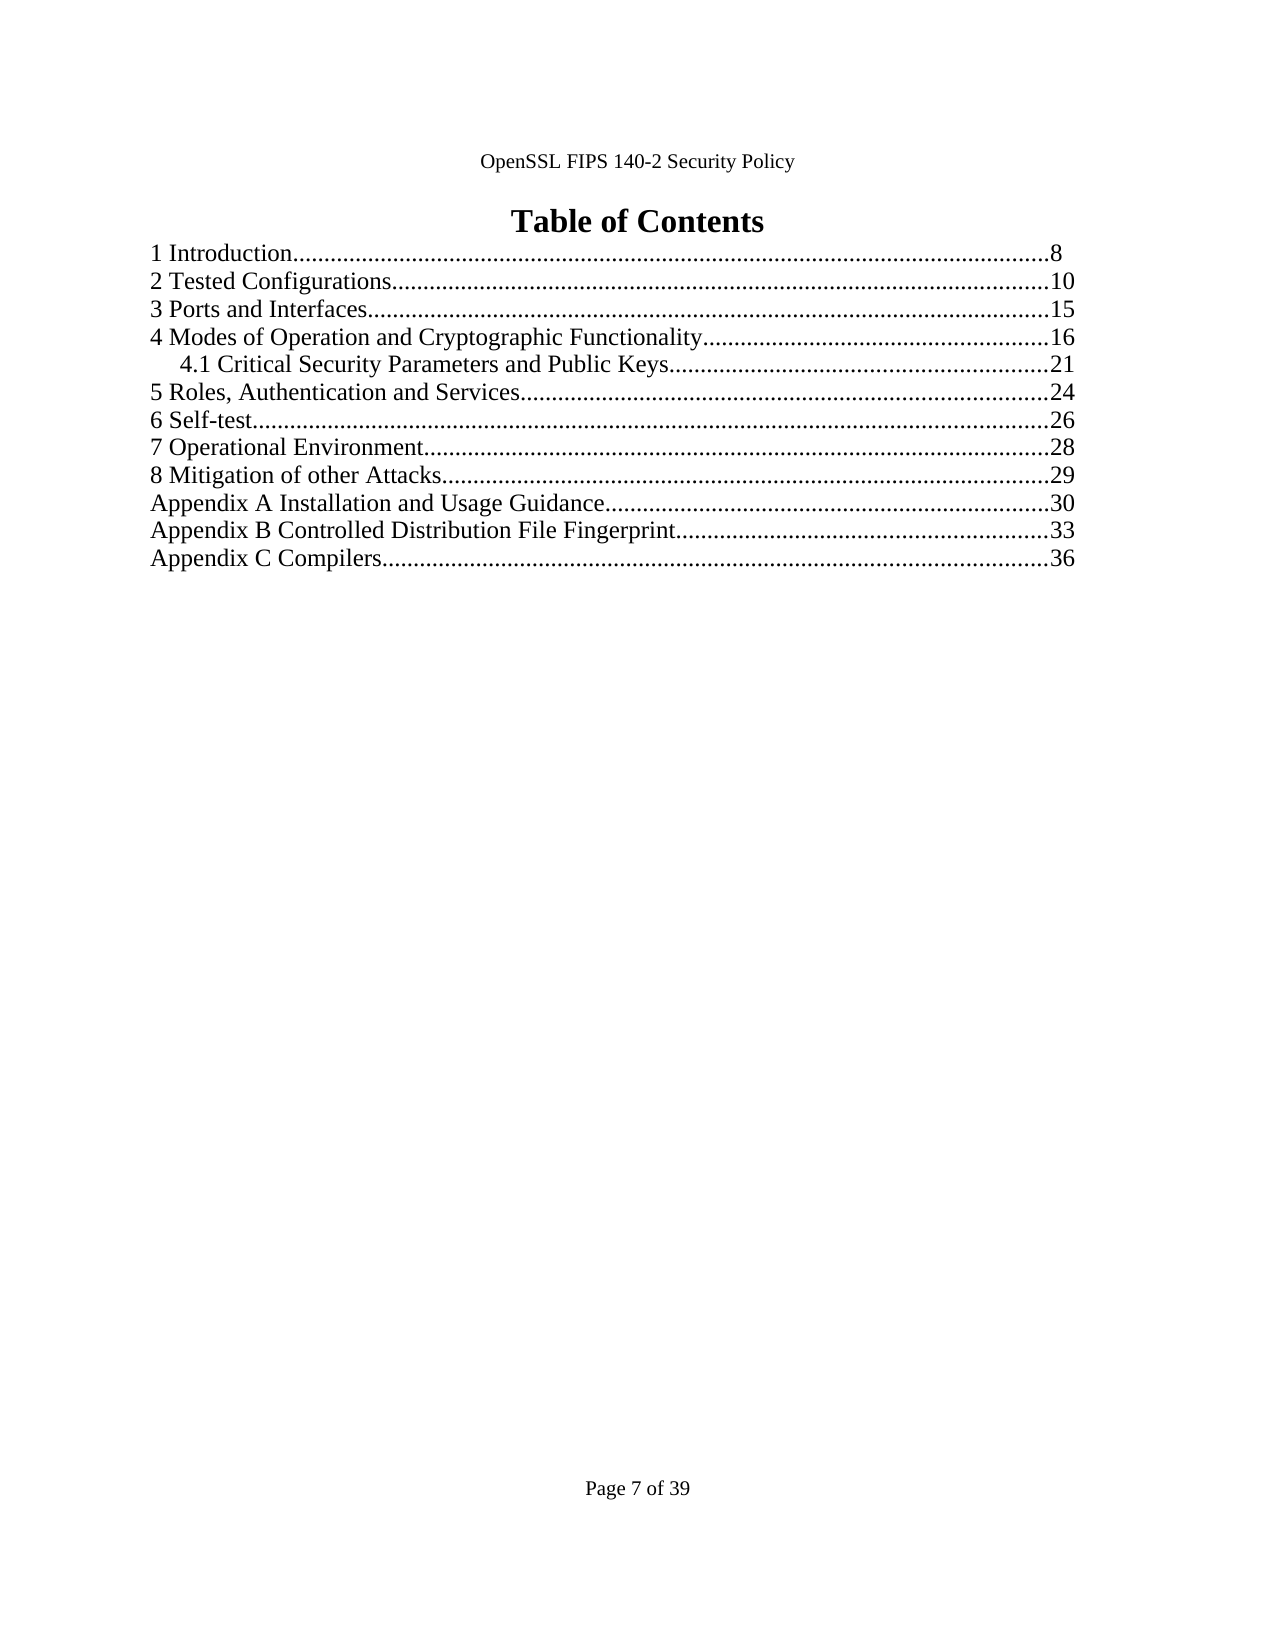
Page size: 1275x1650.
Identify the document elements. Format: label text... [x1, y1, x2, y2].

text 7 Operational Environment 28 [150, 433, 1125, 461]
text Appendix A Installation and Usage Guidance 30 [150, 489, 1125, 517]
text Appendix C Compilers 36 [150, 544, 1125, 572]
text Appendix B Controlled Distribution File Fingerprint 33 [150, 517, 1125, 544]
text 5 Roles, Authentication and Services 24 [150, 378, 1125, 406]
text Table of Contents [150, 203, 1125, 239]
text 4.1 Critical Security Parameters and Public Keys 21 [179, 350, 1125, 378]
text 3 Ports and Interfaces 15 [150, 295, 1125, 323]
text 8 Mitigation of other Attacks 29 [150, 461, 1125, 489]
text 1 Introduction 8 [150, 239, 1125, 267]
text 2 Tested Configurations 10 [150, 267, 1125, 295]
text 6 Self-test 26 [150, 406, 1125, 433]
text 4 Modes of Operation and Cryptographic Functionality 16 [150, 323, 1125, 350]
